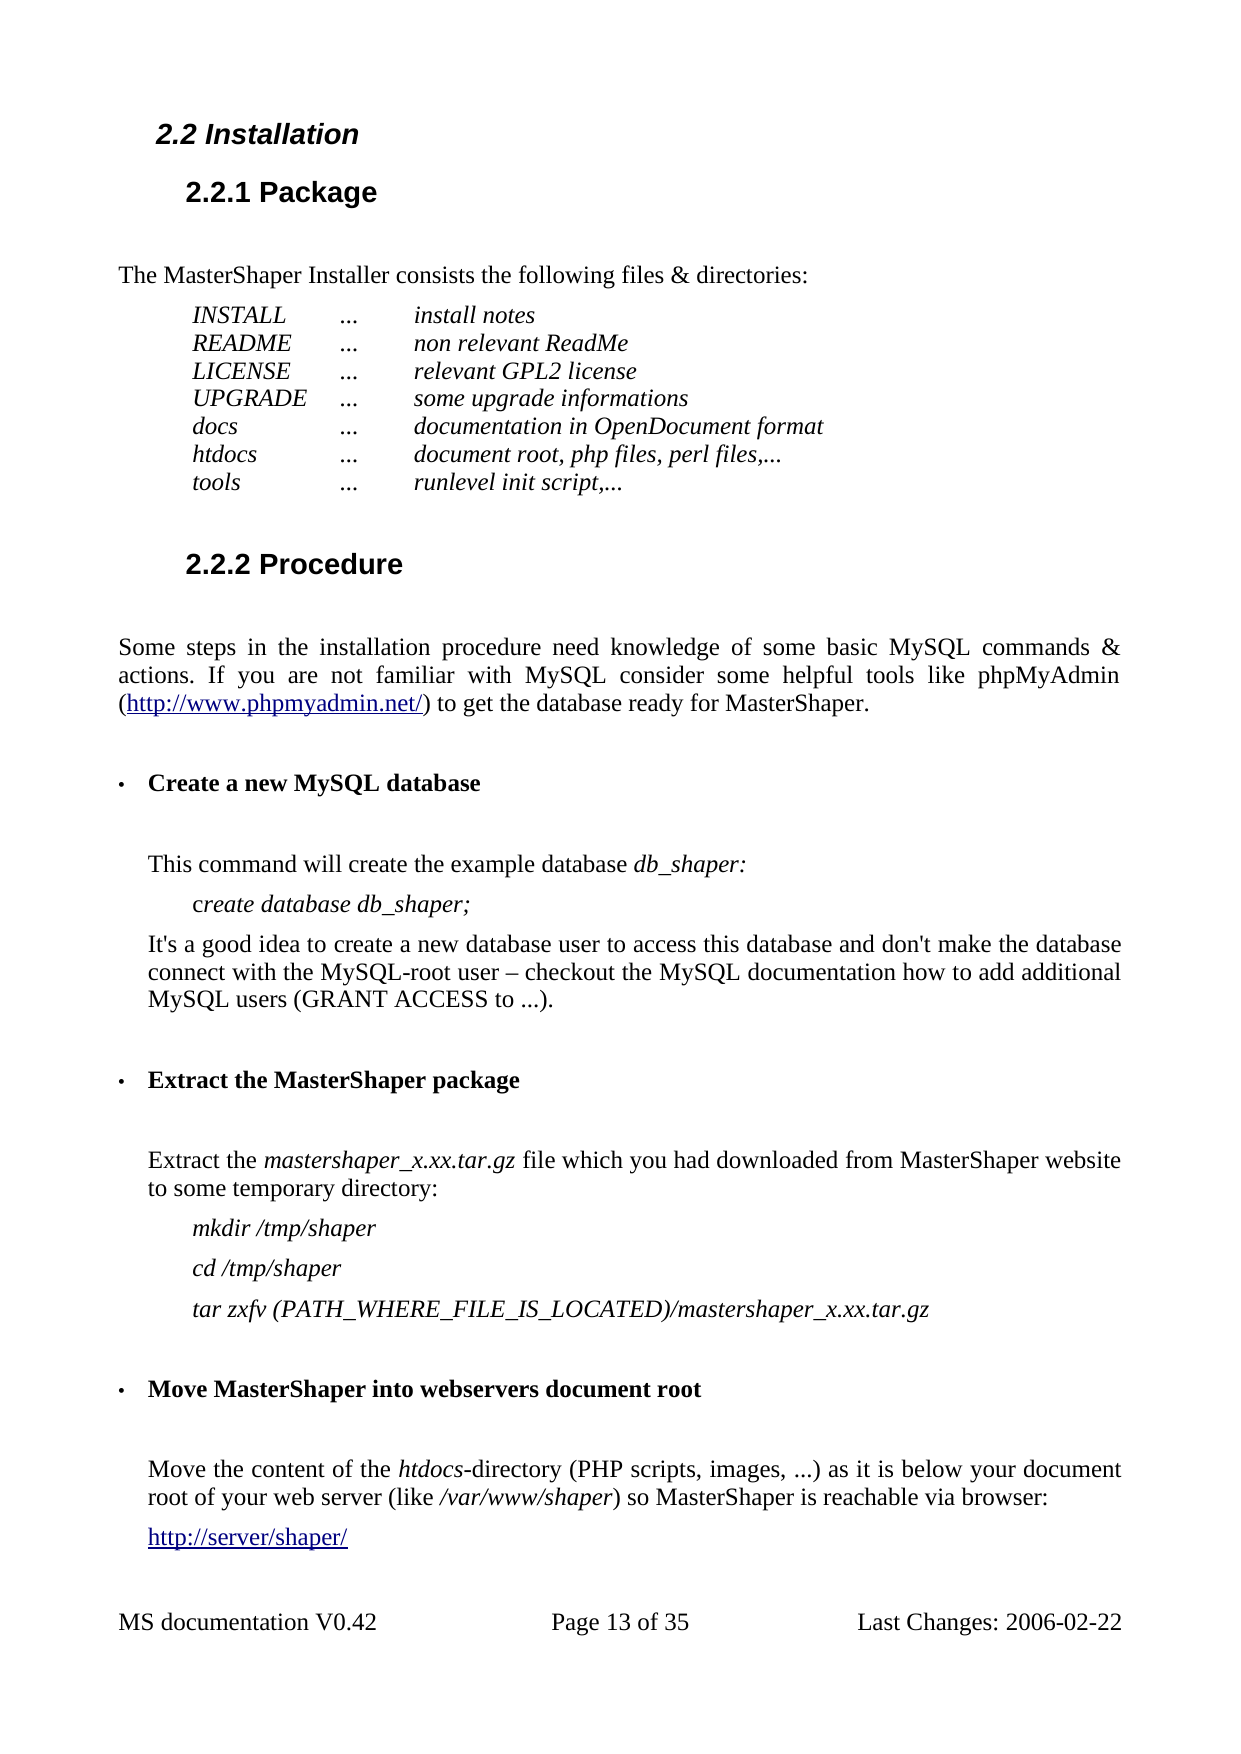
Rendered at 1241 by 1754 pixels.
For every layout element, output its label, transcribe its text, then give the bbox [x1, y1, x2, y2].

list Create a new MySQL database [118, 769, 1122, 797]
list Move MasterShaper into webservers document root [118, 1375, 1122, 1403]
text docs ... documentation in OpenDocument format [118, 412, 1122, 440]
text README ... non relevant ReadMe [118, 329, 1122, 357]
text INSTALL ... install notes [118, 301, 1122, 329]
text create database db_shaper; [118, 890, 1122, 918]
text The MasterShaper Installer consists the following files & directories: [118, 261, 1122, 289]
subtitle Procedure [177, 548, 1122, 581]
text Some steps in the installation procedure need knowledge of some basic MySQL commands & actions. If you are not familiar with MySQL consider some helpful tools like phpMyAdmin (http://www.phpmyadmin.net/) to get the database ready for MasterShaper. [118, 633, 1122, 717]
list This command will create the example database db_shaper: [118, 850, 1122, 877]
text cd /tmp/shaper [118, 1254, 1122, 1282]
text UPGRADE ... some upgrade informations [118, 384, 1122, 412]
text tar zxfv (PATH_WHERE_FILE_IS_LOCATED)/mastershaper_x.xx.tar.gz [118, 1295, 1122, 1322]
list Move the content of the htdocs-directory (PHP scripts, images, ...) as it is below your document root of your web server (like /var/www/shaper) so MasterShaper is reachable via browser: [118, 1456, 1122, 1511]
text htdocs ... document root, php files, perl files,... [118, 440, 1122, 468]
text mkdir /tmp/shaper [118, 1214, 1122, 1242]
list It's a good idea to create a new database user to access this database and don't make the database connect with the MySQL-root user – checkout the MySQL documentation how to add additional MySQL users (GRANT ACCESS to ...). [118, 930, 1122, 1013]
text LICENSE ... relevant GPL2 license [118, 357, 1122, 384]
subtitle Installation [148, 118, 1122, 151]
list http://server/shaper/ [118, 1523, 1122, 1551]
text tools ... runlevel init script,... [118, 468, 1122, 495]
subtitle Package [177, 176, 1122, 208]
list Extract the MasterShaper package [118, 1066, 1122, 1094]
list Extract the mastershaper_x.xx.tar.gz file which you had downloaded from MasterShaper website to some temporary directory: [118, 1146, 1122, 1202]
